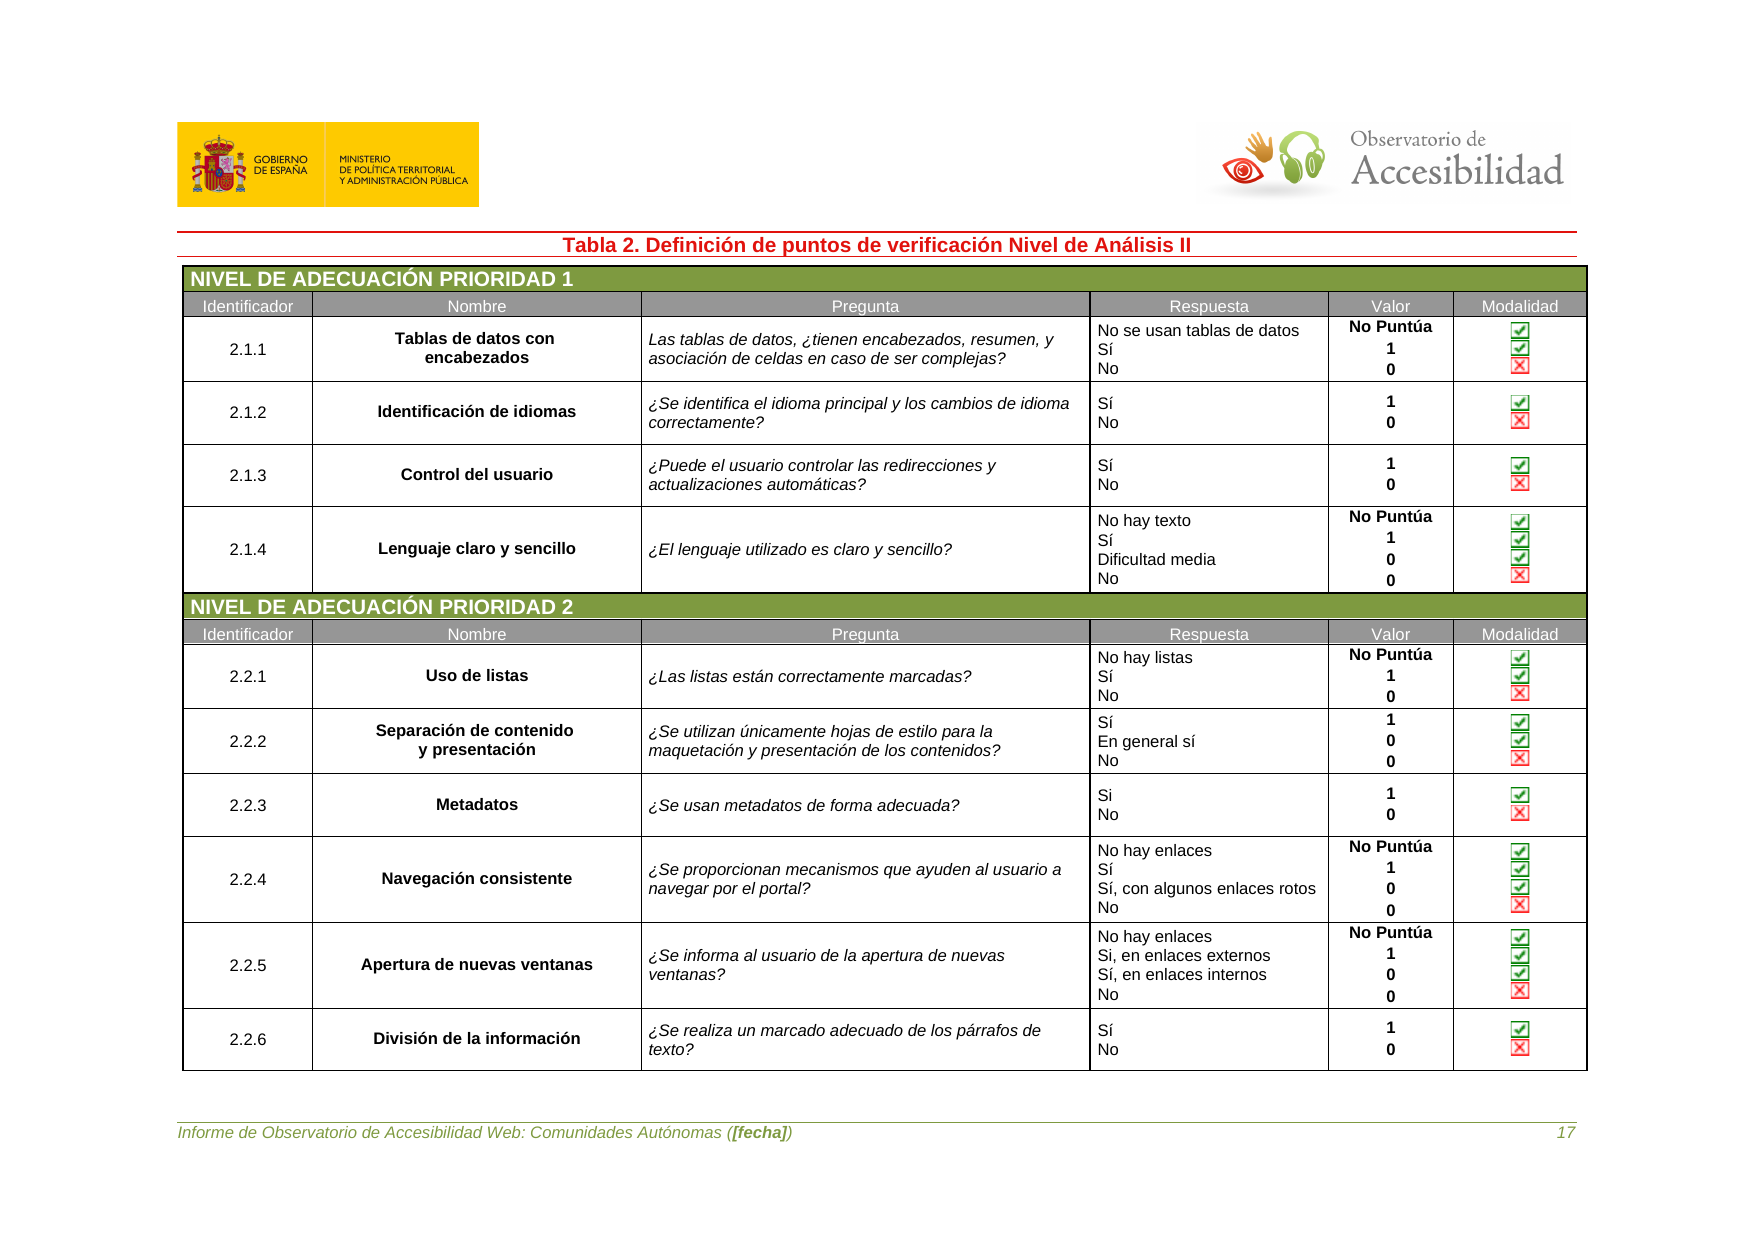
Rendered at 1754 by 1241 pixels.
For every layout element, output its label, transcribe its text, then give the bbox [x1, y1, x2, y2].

table_cell 1 0 [1329, 1009, 1453, 1070]
table_cell No Puntúa 1 0 0 [1329, 507, 1453, 592]
table_cell Nombre [313, 292, 641, 316]
table_cell Si No [1091, 774, 1328, 836]
table_cell Pregunta [642, 620, 1089, 643]
table_cell [1454, 774, 1586, 836]
table_cell Sí No [1091, 445, 1328, 506]
table_cell Navegación consistente [313, 837, 641, 922]
table_cell No hay texto Sí Dificultad media No [1091, 507, 1328, 592]
table_cell Control del usuario [313, 445, 641, 506]
table_cell No Puntúa 1 0 [1329, 317, 1453, 381]
table_cell Sí En general sí No [1091, 709, 1328, 773]
table_cell ¿Se identifica el idioma principal y los cambios de idioma correctamente? [642, 382, 1089, 443]
table_cell 2.1.3 [184, 445, 312, 506]
table_cell Uso de listas [313, 645, 641, 708]
table_cell 1 0 [1329, 774, 1453, 836]
table_cell Las tablas de datos, ¿tienen encabezados, resumen, y asociación de celdas en caso de ser complejas? [642, 317, 1089, 381]
table_cell 2.2.1 [184, 645, 312, 708]
table_cell [1454, 923, 1586, 1008]
table_cell [1454, 317, 1586, 381]
table_cell Separación de contenido y presentación [313, 709, 641, 773]
table_cell Modalidad [1454, 620, 1586, 643]
table_cell [1454, 645, 1586, 708]
table_cell Sí No [1091, 382, 1328, 443]
table_cell No hay listas Sí No [1091, 645, 1328, 708]
table_cell Identificador [184, 620, 312, 643]
table_cell Tablas de datos con encabezados [313, 317, 641, 381]
table_cell 1 0 [1329, 382, 1453, 443]
table_cell No Puntúa 1 0 [1329, 645, 1453, 708]
table_cell 1 0 [1329, 445, 1453, 506]
table_cell No Puntúa 1 0 0 [1329, 837, 1453, 922]
table_cell 2.2.5 [184, 923, 312, 1008]
table_cell 2.1.2 [184, 382, 312, 443]
table_cell [1454, 507, 1586, 592]
table_cell Identificación de idiomas [313, 382, 641, 443]
table_cell No hay enlaces Sí Sí, con algunos enlaces rotos No [1091, 837, 1328, 922]
table_header NIVEL DE ADECUACIÓN PRIORIDAD 1 [184, 267, 1586, 291]
table_cell NIVEL DE ADECUACIÓN PRIORIDAD 2 [184, 594, 1586, 618]
table_cell Respuesta [1091, 620, 1328, 643]
table_cell 2.1.4 [184, 507, 312, 592]
table_cell Pregunta [642, 292, 1089, 316]
table_cell Metadatos [313, 774, 641, 836]
table_cell Valor [1329, 292, 1453, 316]
table_cell ¿Las listas están correctamente marcadas? [642, 645, 1089, 708]
table_cell Apertura de nuevas ventanas [313, 923, 641, 1008]
text Tabla 2. Definición de puntos de verificación Nivel de Análisis II [177, 233, 1577, 256]
table_cell [1454, 1009, 1586, 1070]
table_cell No Puntúa 1 0 0 [1329, 923, 1453, 1008]
table_cell No se usan tablas de datos Sí No [1091, 317, 1328, 381]
table_cell [1454, 382, 1586, 443]
table_cell [1454, 445, 1586, 506]
table_cell 2.2.4 [184, 837, 312, 922]
table_cell Respuesta [1091, 292, 1328, 316]
table_cell ¿Se usan metadatos de forma adecuada? [642, 774, 1089, 836]
table_cell 2.2.6 [184, 1009, 312, 1070]
table_cell 2.2.2 [184, 709, 312, 773]
table_cell Modalidad [1454, 292, 1586, 316]
table_cell ¿Puede el usuario controlar las redirecciones y actualizaciones automáticas? [642, 445, 1089, 506]
table_cell No hay enlaces Si, en enlaces externos Sí, en enlaces internos No [1091, 923, 1328, 1008]
table_cell División de la información [313, 1009, 641, 1070]
table_cell Lenguaje claro y sencillo [313, 507, 641, 592]
table_cell [1454, 837, 1586, 922]
table_cell 2.1.1 [184, 317, 312, 381]
table_cell ¿Se utilizan únicamente hojas de estilo para la maquetación y presentación de los contenidos? [642, 709, 1089, 773]
table_cell Sí No [1091, 1009, 1328, 1070]
table_cell Nombre [313, 620, 641, 643]
table_cell ¿Se informa al usuario de la apertura de nuevas ventanas? [642, 923, 1089, 1008]
table_cell ¿Se realiza un marcado adecuado de los párrafos de texto? [642, 1009, 1089, 1070]
table_cell [1454, 709, 1586, 773]
table_cell ¿El lenguaje utilizado es claro y sencillo? [642, 507, 1089, 592]
table_cell Identificador [184, 292, 312, 316]
table_cell ¿Se proporcionan mecanismos que ayuden al usuario a navegar por el portal? [642, 837, 1089, 922]
table_cell 2.2.3 [184, 774, 312, 836]
table_cell Valor [1329, 620, 1453, 643]
table_cell 1 0 0 [1329, 709, 1453, 773]
